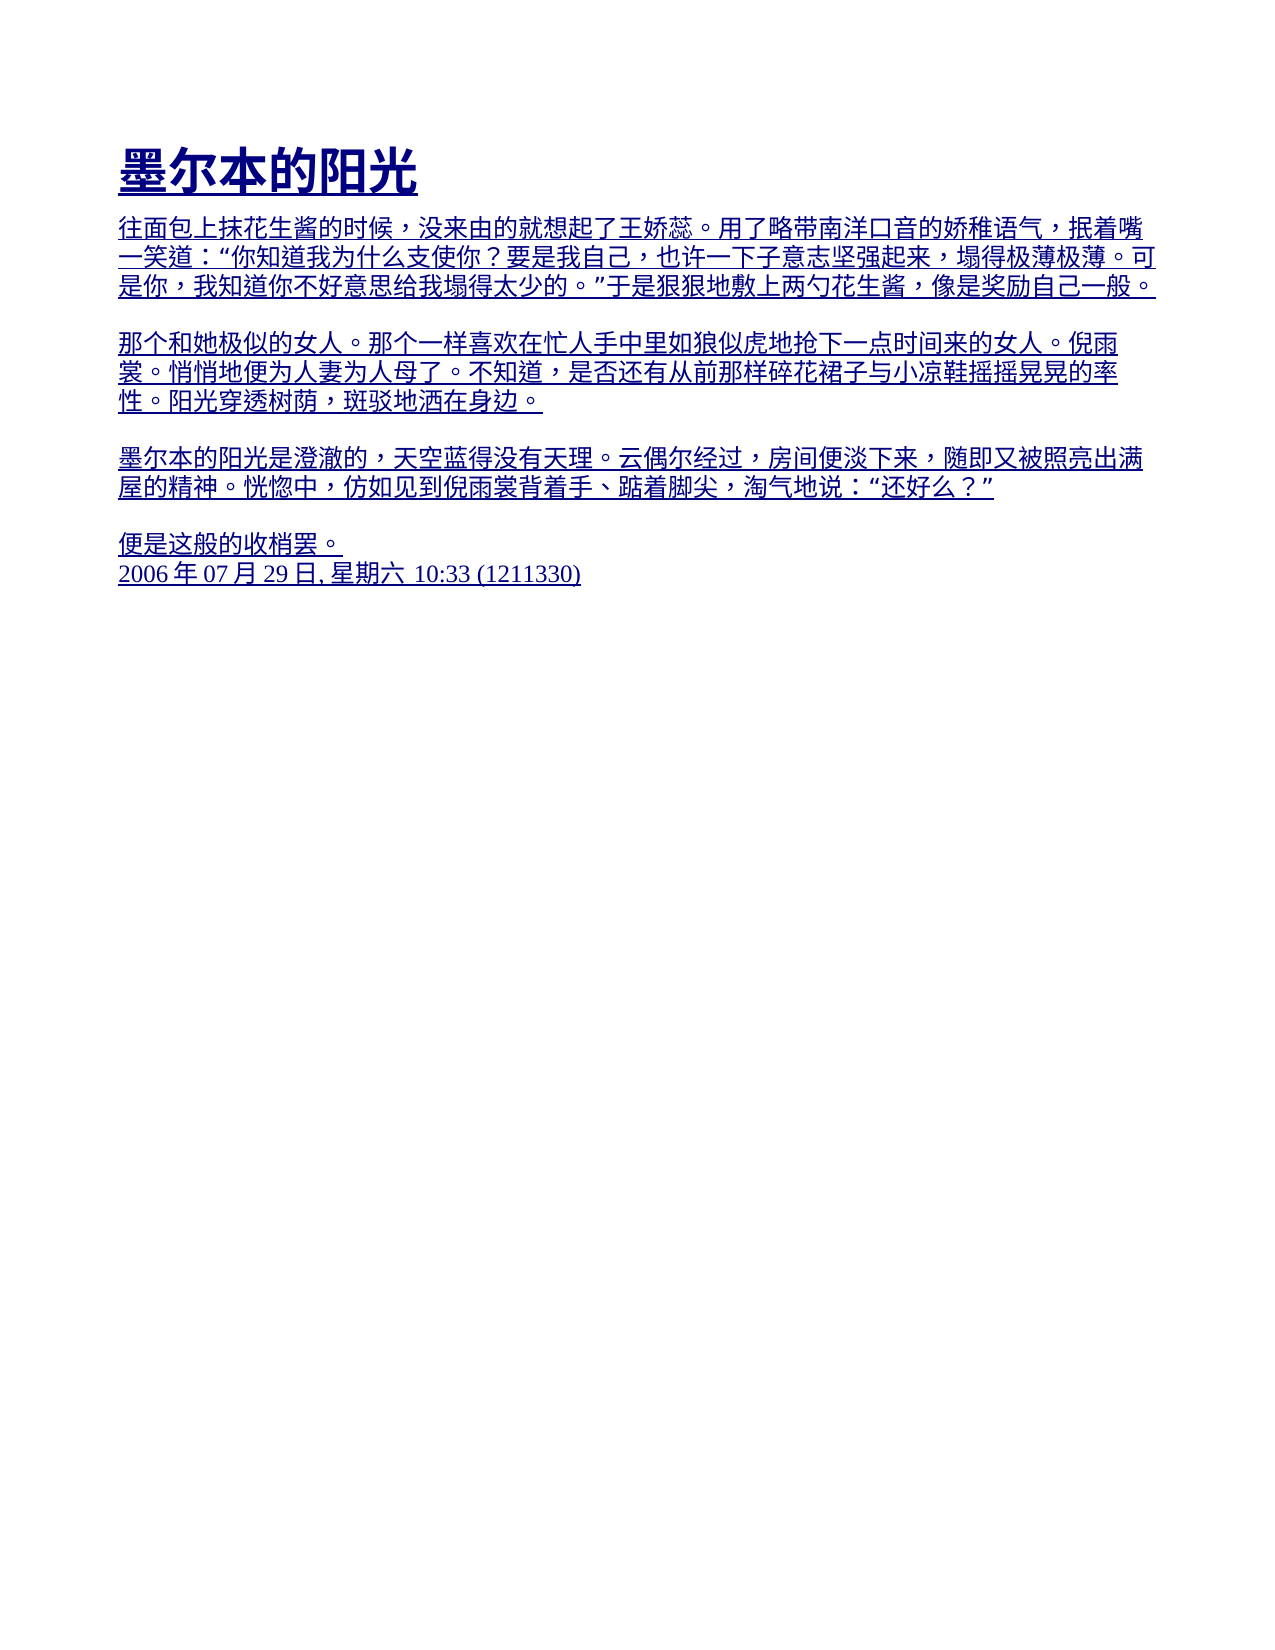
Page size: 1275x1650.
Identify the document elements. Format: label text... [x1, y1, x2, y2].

subtitle 墨尔本的阳光 [118, 143, 1157, 201]
text 2006年07月29日, 星期六 10:33 (1211330) [118, 559, 1157, 589]
text 往面包上抹花生酱的时候，没来由的就想起了王娇蕊。用了略带南洋口音的娇稚语气，抿着嘴一笑道：“你知道我为什么支使你？要是我自己，也许一下子意志坚强起来，塌得极薄极薄。可是你，我知道你不好意思给我塌得太少的。”于是狠狠地敷上两勺花生酱，像是奖励自己一般。 那个和她极似的女人。那个一样喜欢在忙人手中里如狼似虎地抢下一点时间来的女人。倪雨裳。悄悄地便为人妻为人母了。不知道，是否还有从前那样碎花裙子与小凉鞋摇摇晃晃的率性。阳光穿透树荫，斑驳地洒在身边。 墨尔本的阳光是澄澈的，天空蓝得没有天理。云偶尔经过，房间便淡下来，随即又被照亮出满屋的精神。恍惚中，仿如见到倪雨裳背着手、踮着脚尖，淘气地说：“还好么？” 便是这般的收梢罢。 [118, 214, 1157, 559]
